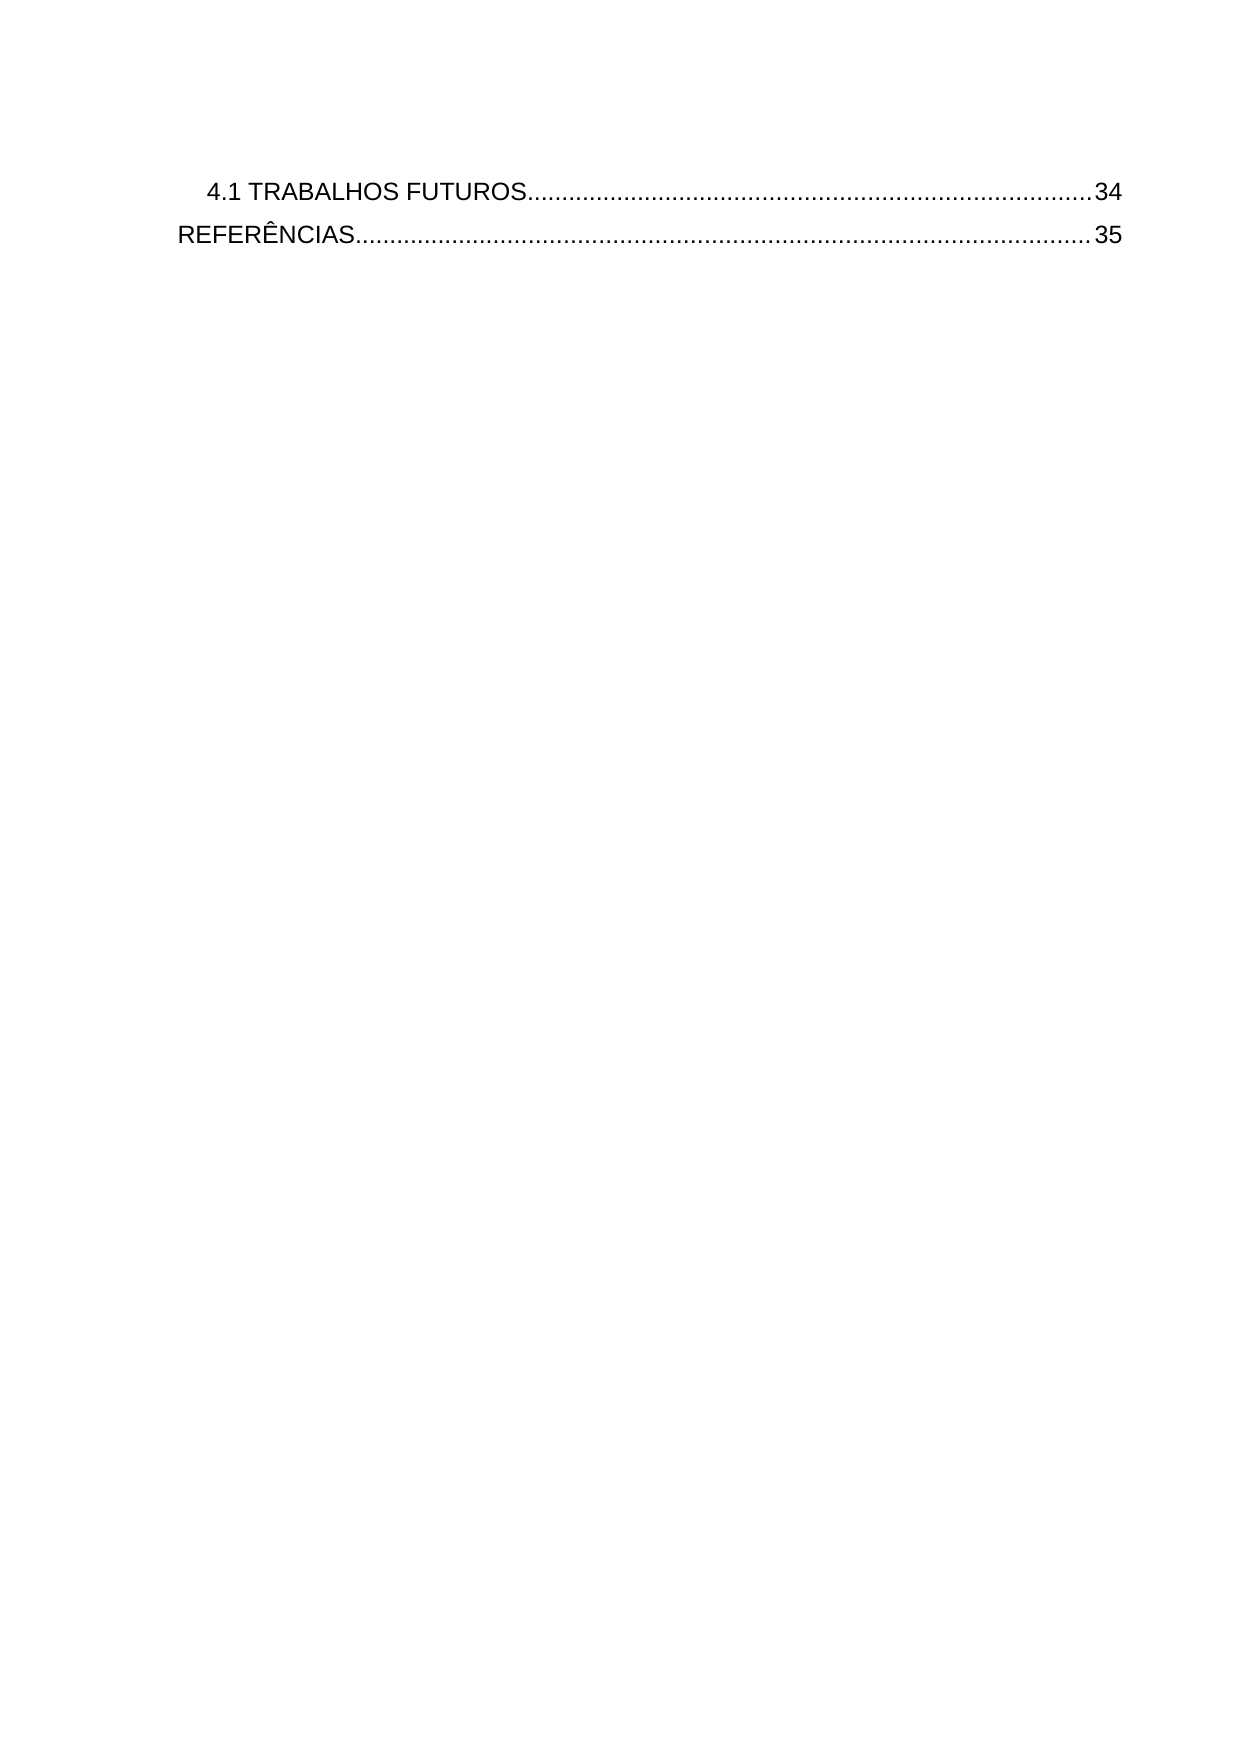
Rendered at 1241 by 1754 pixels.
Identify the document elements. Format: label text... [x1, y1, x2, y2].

text REFERÊNCIAS 35 [177, 220, 1122, 249]
text 4.1 TRABALHOS FUTUROS 34 [207, 177, 1122, 206]
